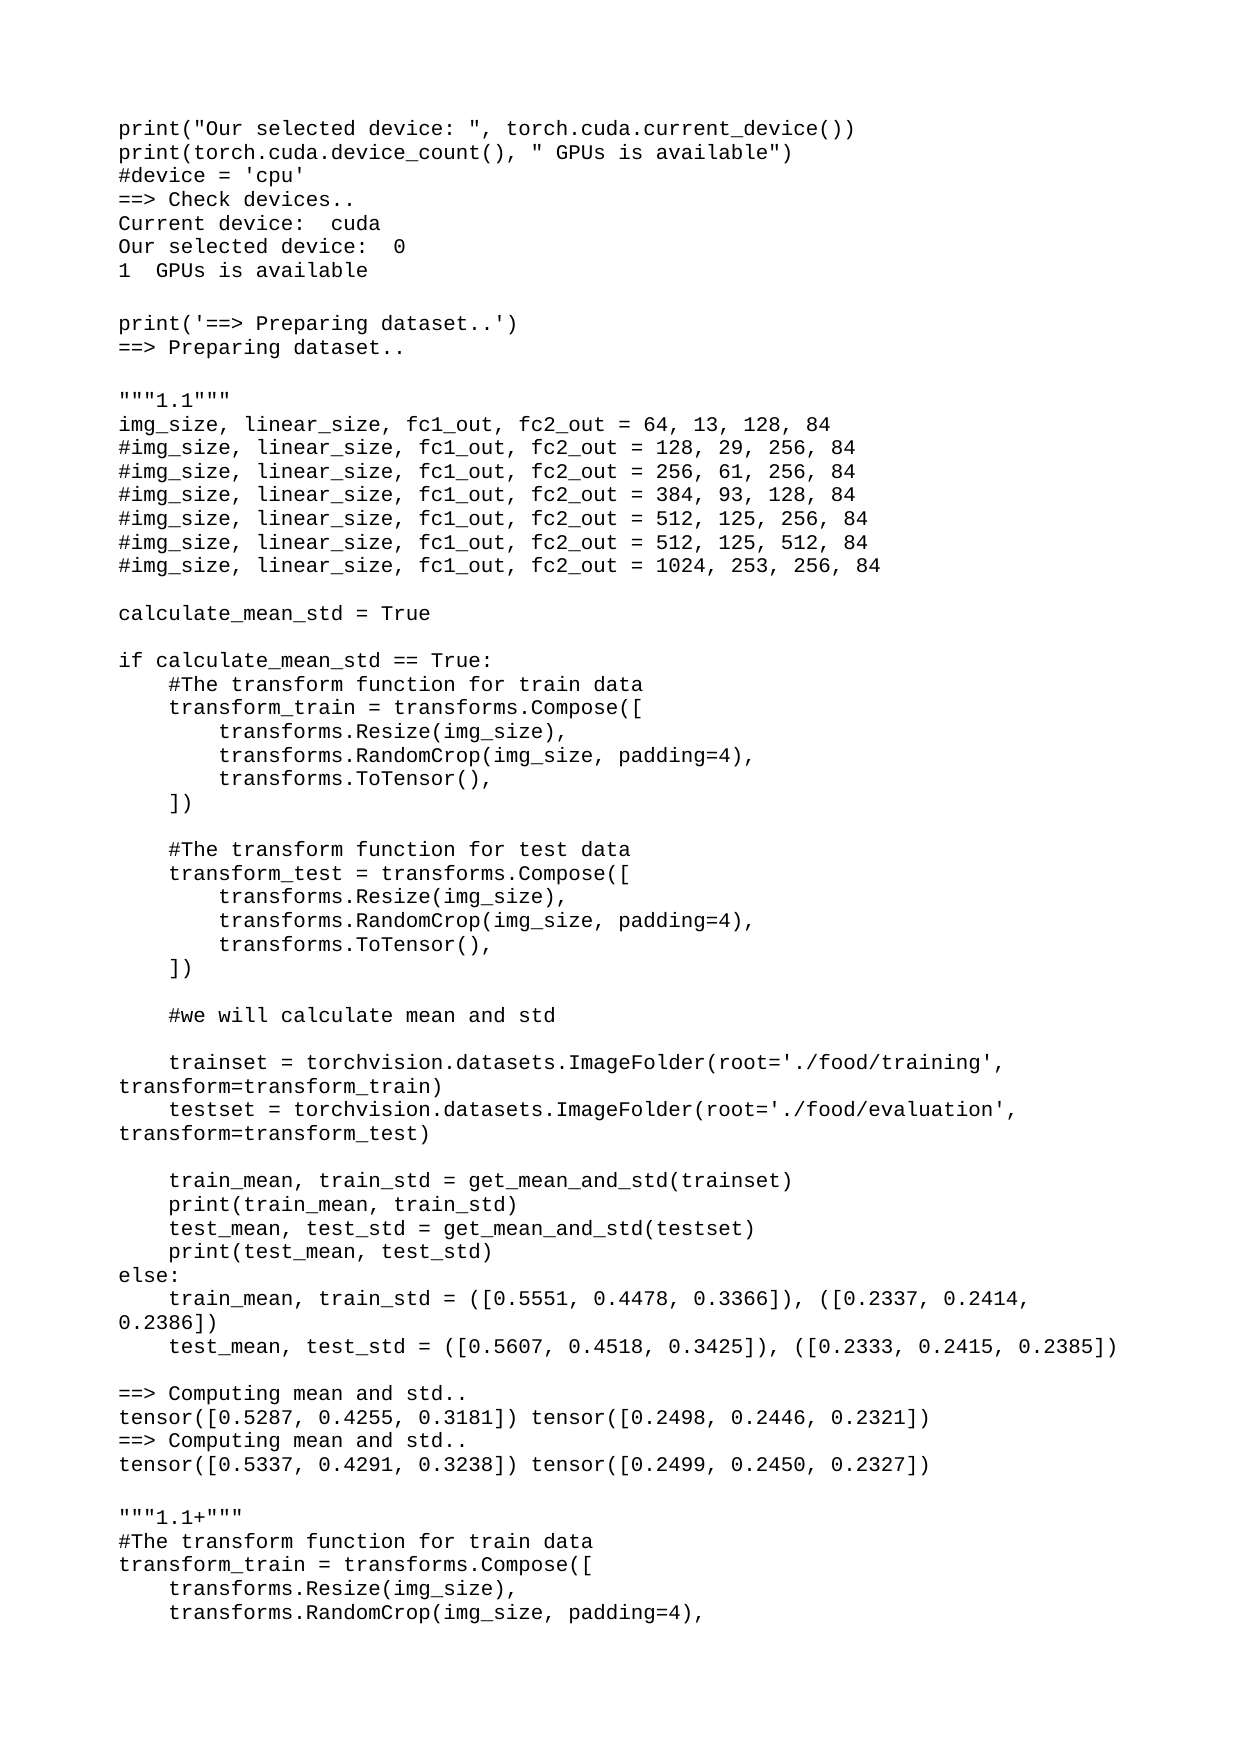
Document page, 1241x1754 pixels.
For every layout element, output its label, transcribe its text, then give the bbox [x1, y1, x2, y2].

text #img_size, linear_size, fc1_out, fc2_out = 256, 61, 256, 84 [118, 461, 1122, 484]
text #The transform function for test data [118, 839, 1122, 863]
text #img_size, linear_size, fc1_out, fc2_out = 128, 29, 256, 84 [118, 437, 1122, 461]
text ]) [118, 792, 1122, 816]
text ==> Check devices.. [118, 189, 1122, 213]
text transforms.ToTensor(), [118, 768, 1122, 792]
text Current device: cuda [118, 213, 1122, 236]
text calculate_mean_std = True [118, 603, 1122, 626]
text tensor([0.5337, 0.4291, 0.3238]) tensor([0.2499, 0.2450, 0.2327]) [118, 1454, 1122, 1478]
text print(train_mean, train_std) [118, 1194, 1122, 1217]
text transforms.Resize(img_size), [118, 1578, 1122, 1602]
text transforms.Resize(img_size), [118, 886, 1122, 910]
text transforms.RandomCrop(img_size, padding=4), [118, 910, 1122, 934]
text ​ [118, 816, 1122, 839]
text ​ [118, 579, 1122, 603]
text print("Our selected device: ", torch.cuda.current_device()) [118, 118, 1122, 142]
text transforms.Resize(img_size), [118, 721, 1122, 744]
text transform_train = transforms.Compose([ [118, 1554, 1122, 1578]
text transforms.ToTensor(), [118, 934, 1122, 957]
text #img_size, linear_size, fc1_out, fc2_out = 384, 93, 128, 84 [118, 484, 1122, 508]
text ​ [118, 626, 1122, 650]
text transforms.RandomCrop(img_size, padding=4), [118, 1602, 1122, 1625]
text ==> Computing mean and std.. [118, 1430, 1122, 1454]
text #The transform function for train data [118, 674, 1122, 697]
text #The transform function for train data [118, 1531, 1122, 1554]
text ==> Computing mean and std.. [118, 1383, 1122, 1407]
text else: [118, 1265, 1122, 1288]
text test_mean, test_std = get_mean_and_std(testset) [118, 1217, 1122, 1241]
text test_mean, test_std = ([0.5607, 0.4518, 0.3425]), ([0.2333, 0.2415, 0.2385]) [118, 1336, 1122, 1359]
text print(test_mean, test_std) [118, 1241, 1122, 1265]
text #img_size, linear_size, fc1_out, fc2_out = 512, 125, 256, 84 [118, 508, 1122, 532]
text #img_size, linear_size, fc1_out, fc2_out = 512, 125, 512, 84 [118, 532, 1122, 555]
text transform_train = transforms.Compose([ [118, 697, 1122, 721]
text #img_size, linear_size, fc1_out, fc2_out = 1024, 253, 256, 84 [118, 555, 1122, 579]
text train_mean, train_std = ([0.5551, 0.4478, 0.3366]), ([0.2337, 0.2414, 0.2386]) [118, 1288, 1122, 1336]
text tensor([0.5287, 0.4255, 0.3181]) tensor([0.2498, 0.2446, 0.2321]) [118, 1407, 1122, 1430]
text img_size, linear_size, fc1_out, fc2_out = 64, 13, 128, 84 [118, 413, 1122, 437]
text train_mean, train_std = get_mean_and_std(trainset) [118, 1170, 1122, 1194]
text ==> Preparing dataset.. [118, 337, 1122, 360]
text transforms.RandomCrop(img_size, padding=4), [118, 744, 1122, 768]
text print('==> Preparing dataset..') [118, 313, 1122, 337]
text #we will calculate mean and std [118, 1005, 1122, 1028]
text """1.1+""" [118, 1507, 1122, 1531]
text 1 GPUs is available [118, 260, 1122, 284]
text """1.1""" [118, 390, 1122, 413]
text ​ [118, 981, 1122, 1005]
text trainset = torchvision.datasets.ImageFolder(root='./food/training', transform=transform_train) [118, 1052, 1122, 1099]
text Our selected device: 0 [118, 236, 1122, 260]
text testset = torchvision.datasets.ImageFolder(root='./food/evaluation', transform=transform_test) [118, 1099, 1122, 1147]
text transform_test = transforms.Compose([ [118, 863, 1122, 886]
text ]) [118, 957, 1122, 981]
text if calculate_mean_std == True: [118, 650, 1122, 674]
text #device = 'cpu' [118, 165, 1122, 189]
text print(torch.cuda.device_count(), " GPUs is available") [118, 142, 1122, 165]
